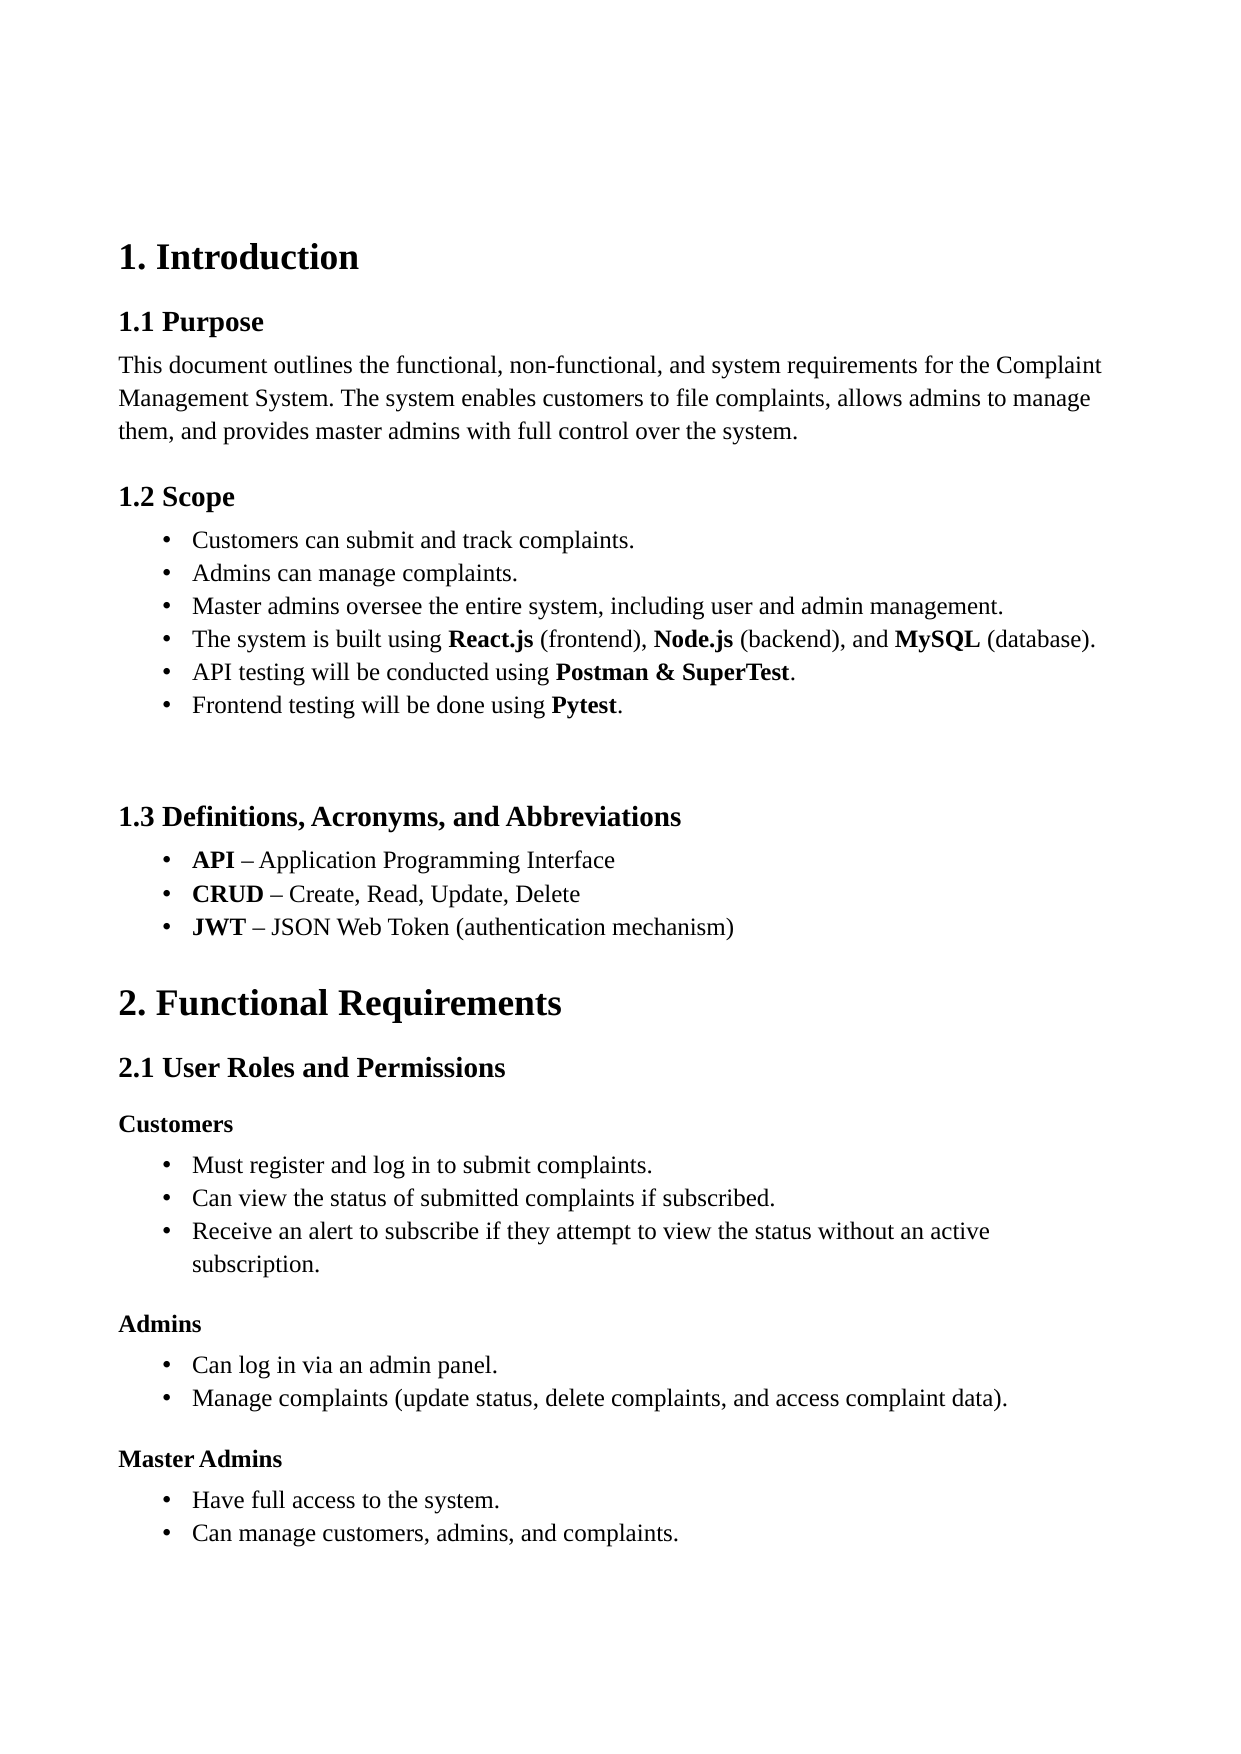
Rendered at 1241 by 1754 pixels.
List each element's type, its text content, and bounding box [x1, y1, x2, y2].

list Manage complaints (update status, delete complaints, and access complaint data). [162, 1383, 1122, 1412]
list Admins can manage complaints. [162, 558, 1122, 586]
list Frontend testing will be done using Pytest. [162, 690, 1122, 718]
subtitle Admins [118, 1309, 1122, 1338]
subtitle 1.1 Purpose [118, 304, 1122, 338]
list API – Application Programming Interface [162, 846, 1122, 874]
list Can log in via an admin panel. [162, 1351, 1122, 1379]
subtitle 1. Introduction [118, 234, 1122, 277]
list Have full access to the system. [162, 1485, 1122, 1514]
list Master admins oversee the entire system, including user and admin management. [162, 591, 1122, 619]
list API testing will be conducted using Postman & SuperTest. [162, 657, 1122, 686]
subtitle 2.1 User Roles and Permissions [118, 1050, 1122, 1084]
list Receive an alert to subscribe if they attempt to view the status without an active subscription. [162, 1216, 1122, 1278]
subtitle 1.3 Definitions, Acronyms, and Abbreviations [118, 799, 1122, 833]
list JWT – JSON Web Token (authentication mechanism) [162, 912, 1122, 940]
subtitle 1.2 Scope [118, 479, 1122, 512]
list The system is built using React.js (frontend), Node.js (backend), and MySQL (database). [162, 624, 1122, 652]
text This document outlines the functional, non-functional, and system requirements for the Complaint Management System. The system enables customers to file complaints, allows admins to manage them, and provides master admins with full control over the system. [118, 350, 1122, 445]
subtitle 2. Functional Requirements [118, 980, 1122, 1023]
list Can view the status of submitted complaints if subscribed. [162, 1183, 1122, 1212]
list Must register and log in to submit complaints. [162, 1150, 1122, 1179]
list Customers can submit and track complaints. [162, 525, 1122, 553]
list Can manage customers, admins, and complaints. [162, 1518, 1122, 1547]
subtitle Customers [118, 1109, 1122, 1138]
list CRUD – Create, Read, Update, Delete [162, 879, 1122, 907]
subtitle Master Admins [118, 1444, 1122, 1472]
